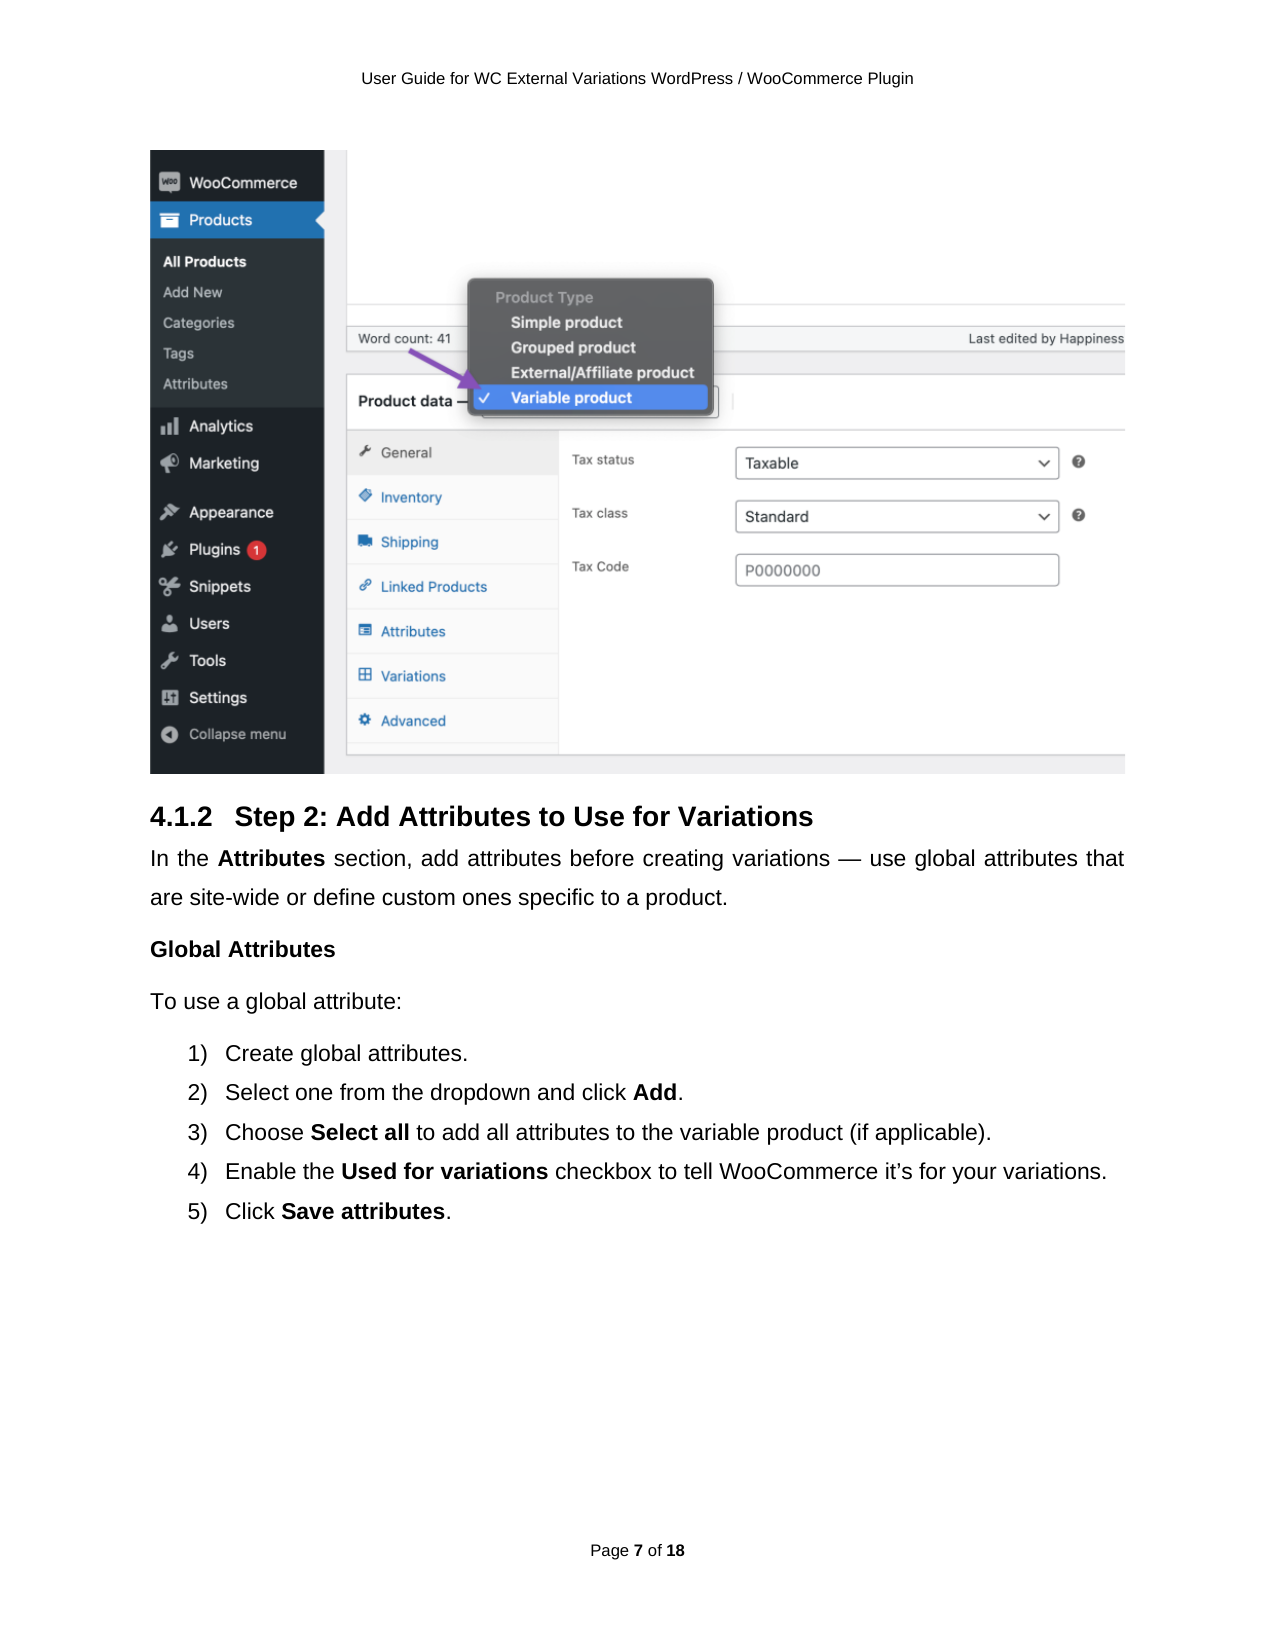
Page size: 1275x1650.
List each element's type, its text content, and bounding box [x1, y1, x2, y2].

text To use a global attribute: [150, 988, 1125, 1014]
text Global Attributes [150, 936, 1125, 962]
list Click Save attributes. [187, 1198, 1125, 1224]
text In the Attributes section, add attributes before creating variations — use global attributes that are site-wide or define custom ones specific to a product. [150, 844, 1125, 910]
list Create global attributes. [187, 1040, 1125, 1066]
list Choose Select all to add all attributes to the variable product (if applicable). [187, 1119, 1125, 1145]
list Select one from the dropdown and click Add. [187, 1079, 1125, 1106]
subtitle Step 2: Add Attributes to Use for Variations [150, 799, 1125, 832]
picture [150, 150, 1125, 774]
list Enable the Used for variations checkbox to tell WooCommerce it’s for your variations. [187, 1158, 1125, 1185]
